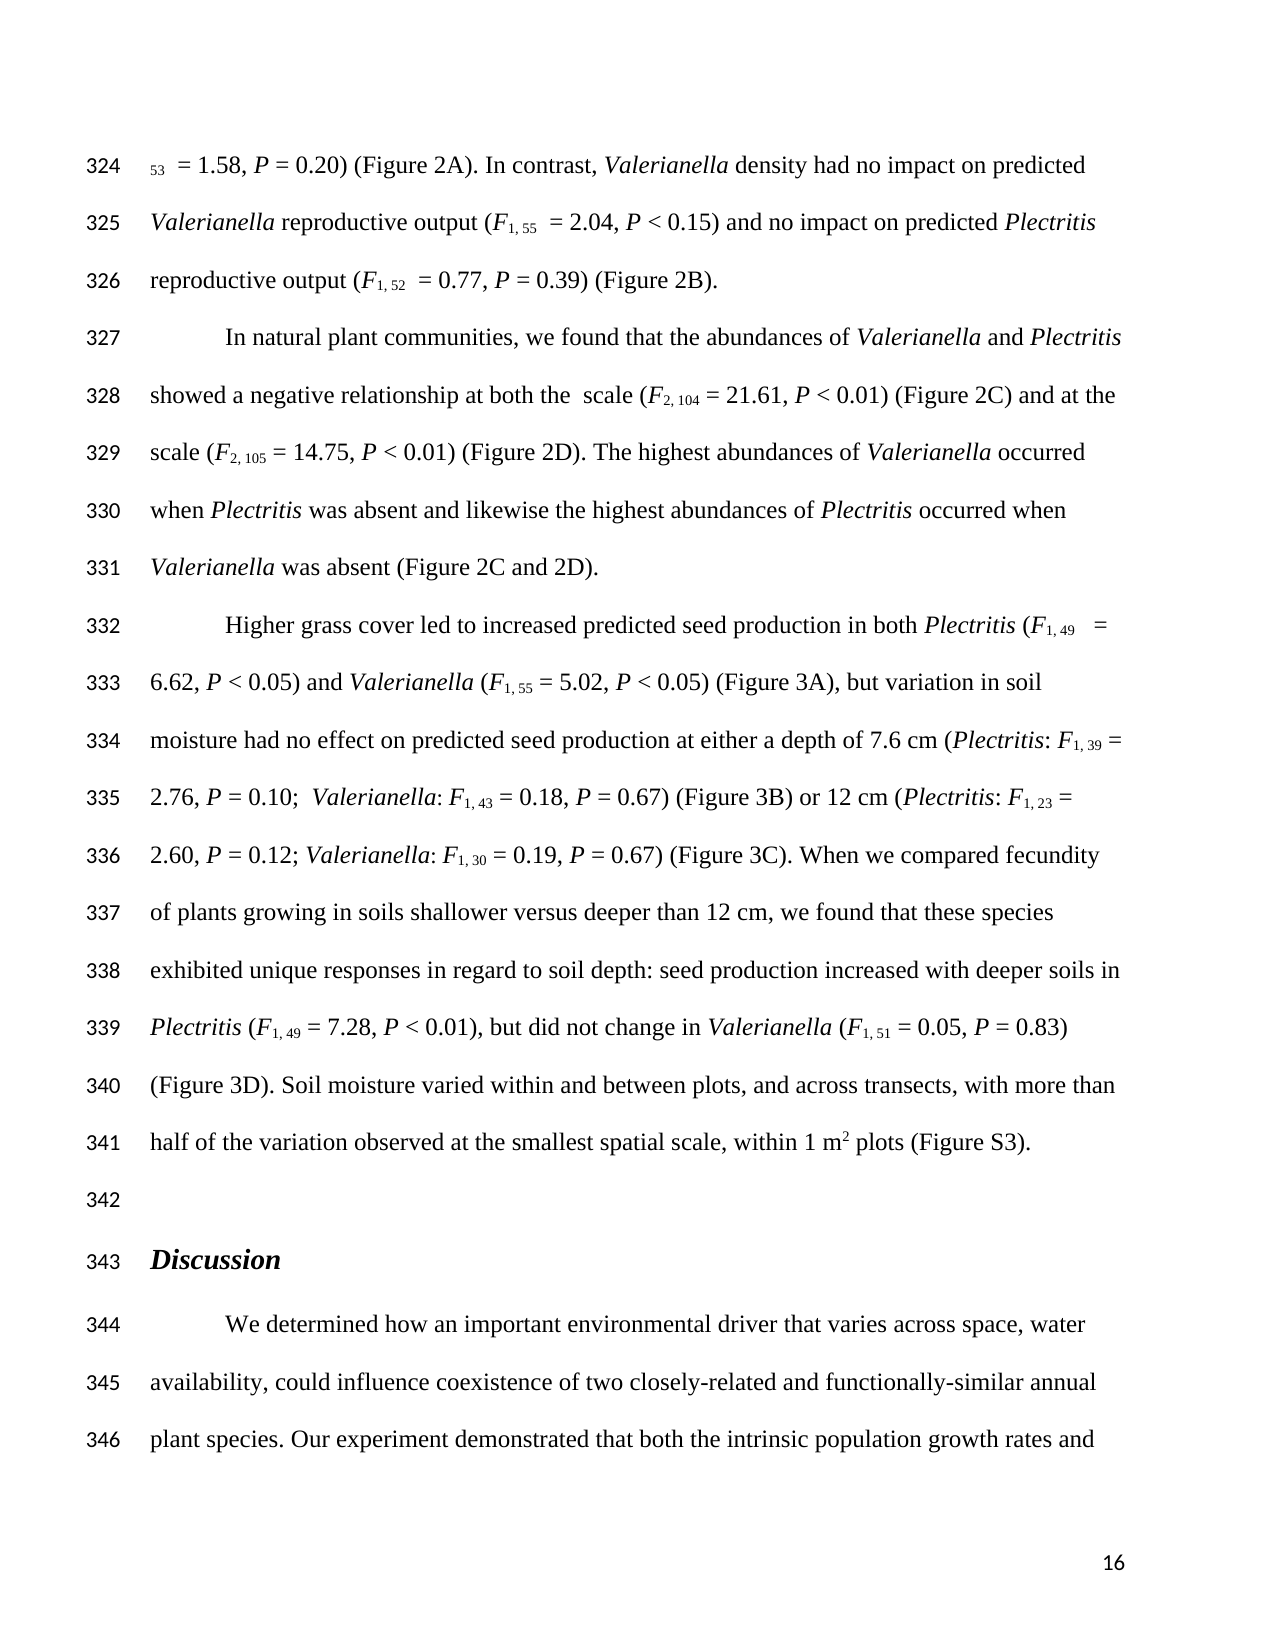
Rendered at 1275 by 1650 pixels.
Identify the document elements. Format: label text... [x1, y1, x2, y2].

text We determined how an important environmental driver that varies across space, water availability, could influence coexistence of two closely-related and functionally-similar annual plant species. Our experiment demonstrated that both the intrinsic population growth rates and [150, 1309, 1125, 1453]
text Higher grass cover led to increased predicted seed production in both Plectritis (F1, 49 = 6.62, P < 0.05) and Valerianella (F1, 55 = 5.02, P < 0.05) (Figure 3A), but variation in soil moisture had no effect on predicted seed production at either a depth of 7.6 cm (Plectritis: F1, 39 = 2.76, P = 0.10; Valerianella: F1, 43 = 0.18, P = 0.67) (Figure 3B) or 12 cm (Plectritis: F1, 23 = 2.60, P = 0.12; Valerianella: F1, 30 = 0.19, P = 0.67) (Figure 3C). When we compared fecundity of plants growing in soils shallower versus deeper than 12 cm, we found that these species exhibited unique responses in regard to soil depth: seed production increased with deeper soils in Plectritis (F1, 49 = 7.28, P < 0.01), but did not change in Valerianella (F1, 51 = 0.05, P = 0.83) (Figure 3D). Soil moisture varied within and between plots, and across transects, with more than half of the variation observed at the smallest spatial scale, within 1 m2 plots (Figure S3). [150, 610, 1125, 1156]
text In natural plant communities, we found that the abundances of Valerianella and Plectritis showed a negative relationship at both the scale (F2, 104 = 21.61, P < 0.01) (Figure 2C) and at the scale (F2, 105 = 14.75, P < 0.01) (Figure 2D). The highest abundances of Valerianella occurred when Plectritis was absent and likewise the highest abundances of Plectritis occurred when Valerianella was absent (Figure 2C and 2D). [150, 322, 1125, 581]
text 53 = 1.58, P = 0.20) (Figure 2A). In contrast, Valerianella density had no impact on predicted Valerianella reproductive output (F1, 55 = 2.04, P < 0.15) and no impact on predicted Plectritis reproductive output (F1, 52 = 0.77, P = 0.39) (Figure 2B). [150, 150, 1125, 294]
text Discussion [150, 1242, 1125, 1276]
